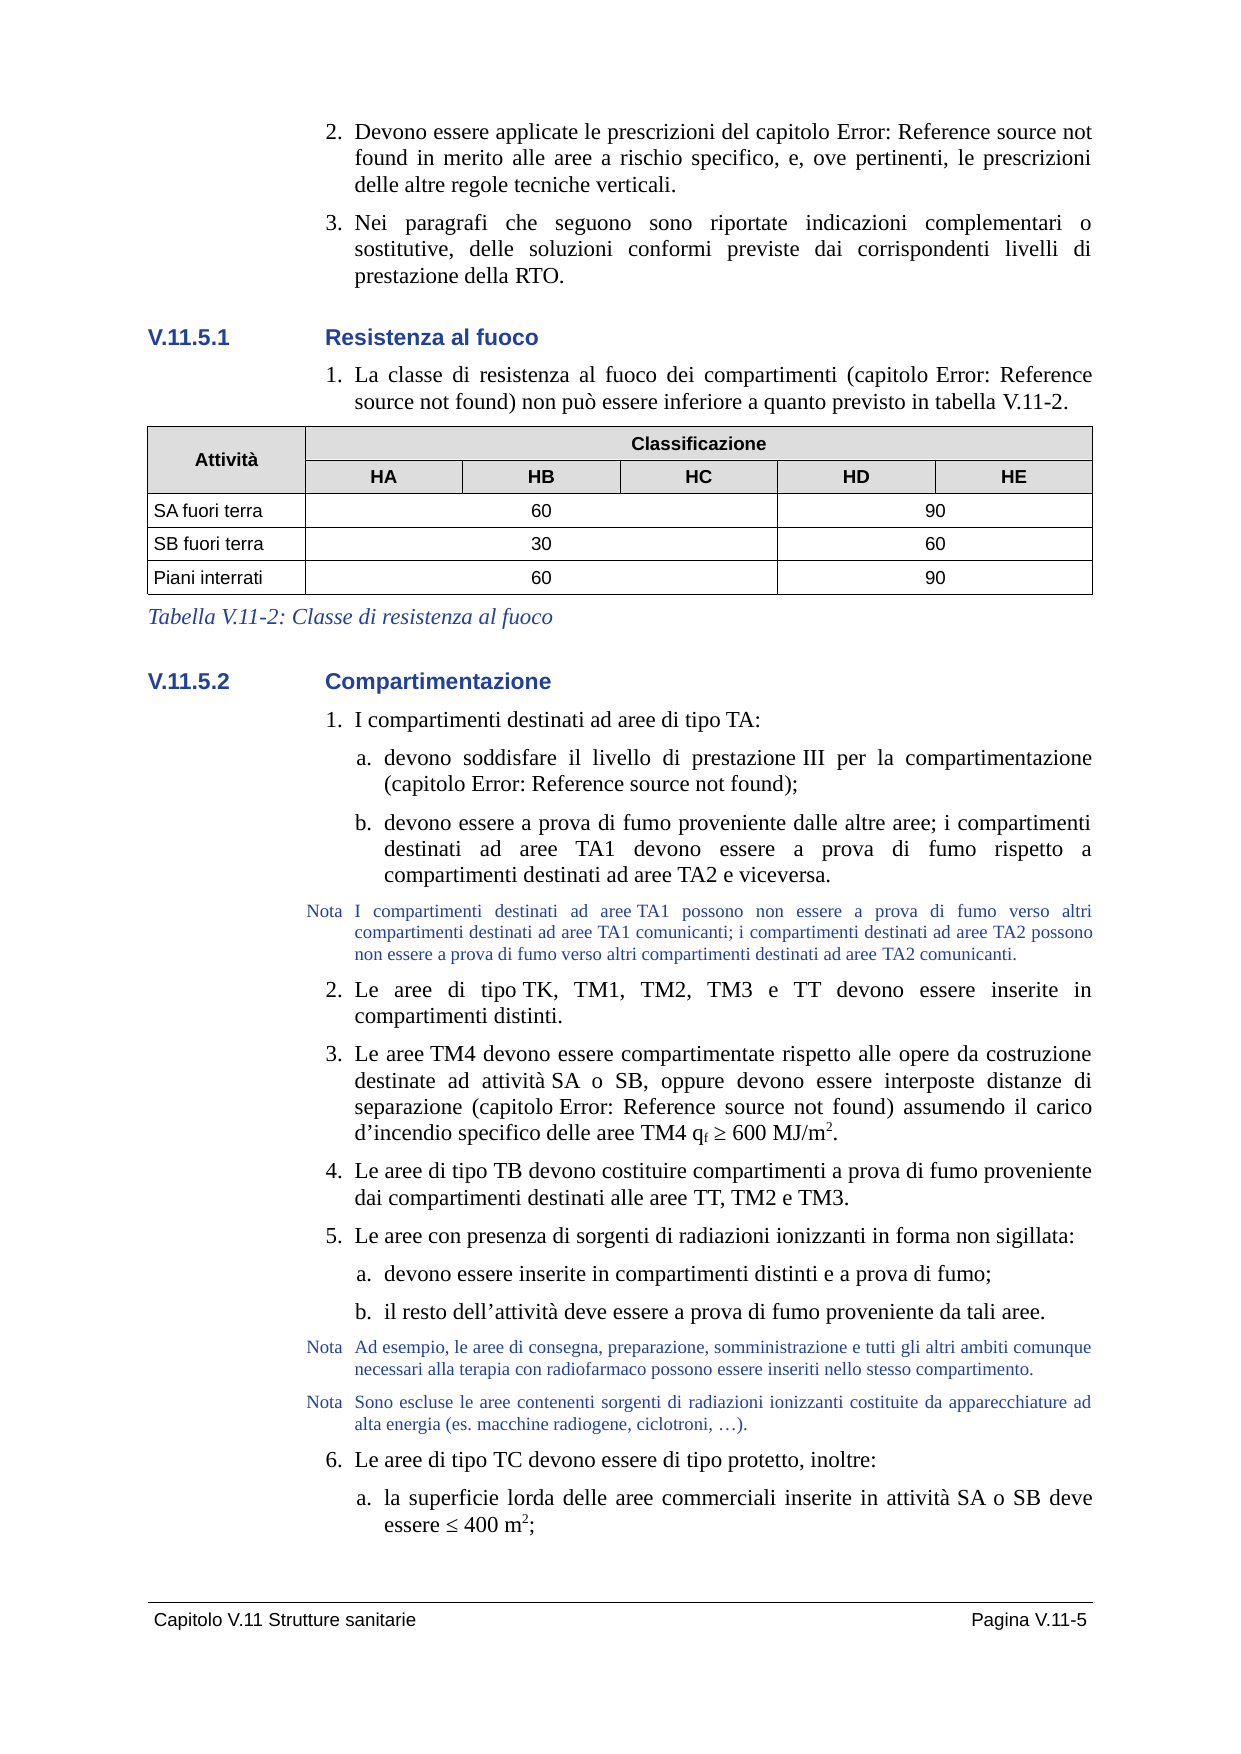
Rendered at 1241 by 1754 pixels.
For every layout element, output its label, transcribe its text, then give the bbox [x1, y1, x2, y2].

table_cell 90 [778, 494, 1092, 527]
table_cell HE [936, 461, 1092, 493]
list il resto dell’attività deve essere a prova di fumo proveniente da tali aree. [372, 1298, 1093, 1325]
table_cell SB fuori terra [148, 528, 305, 560]
list Le aree di tipo TK, TM1, TM2, TM3 e TT devono essere inserite in compartimenti distinti. [342, 976, 1093, 1029]
list Le aree di tipo TC devono essere di tipo protetto, inoltre: [342, 1446, 1093, 1473]
table_cell 30 [306, 528, 777, 560]
subtitle Resistenza al fuoco [148, 323, 1093, 350]
table_cell HC [621, 461, 777, 493]
table_cell 60 [778, 528, 1092, 560]
table_cell 60 [306, 561, 777, 594]
subtitle Compartimentazione [148, 668, 1093, 694]
table_cell SA fuori terra [148, 494, 305, 527]
list devono essere a prova di fumo proveniente dalle altre aree; i compartimenti destinati ad aree TA1 devono essere a prova di fumo rispetto a compartimenti destinati ad aree TA2 e viceversa. [372, 809, 1093, 888]
list Le aree TM4 devono essere compartimentate rispetto alle opere da costruzione destinate ad attività SA o SB, oppure devono essere interposte distanze di separazione (capitolo Errore: sorgente del riferimento non trovata) assumendo il carico d’incendio specifico delle aree TM4 qf ≥ 600 MJ/m2. [342, 1040, 1093, 1146]
text Tabella V.11-2: Classe di resistenza al fuoco [148, 603, 1093, 629]
list la superficie lorda delle aree commerciali inserite in attività SA o SB deve essere ≤ 400 m2; [372, 1484, 1093, 1537]
list Le aree di tipo TB devono costituire compartimenti a prova di fumo proveniente dai compartimenti destinati alle aree TT, TM2 e TM3. [342, 1158, 1093, 1210]
list La classe di resistenza al fuoco dei compartimenti (capitolo Errore: sorgente del riferimento non trovata) non può essere inferiore a quanto previsto in tabella V.11-2. [342, 362, 1093, 414]
list devono essere inserite in compartimenti distinti e a prova di fumo; [372, 1260, 1093, 1287]
list I compartimenti destinati ad aree di tipo TA: [342, 706, 1093, 732]
table_header Attività [148, 427, 305, 493]
list I compartimenti destinati ad aree TA1 possono non essere a prova di fumo verso altri compartimenti destinati ad aree TA1 comunicanti; i compartimenti destinati ad aree TA2 possono non essere a prova di fumo verso altri compartimenti destinati ad aree TA2 comunicanti. [342, 899, 1093, 964]
table_cell HB [463, 461, 620, 493]
list devono soddisfare il livello di prestazione III per la compartimentazione (capitolo Errore: sorgente del riferimento non trovata); [372, 744, 1093, 797]
table_cell 60 [306, 494, 777, 527]
list Le aree con presenza di sorgenti di radiazioni ionizzanti in forma non sigillata: [342, 1222, 1093, 1248]
list Sono escluse le aree contenenti sorgenti di radiazioni ionizzanti costituite da apparecchiature ad alta energia (es. macchine radiogene, ciclotroni, …). [342, 1391, 1093, 1434]
list Devono essere applicate le prescrizioni del capitolo Errore: sorgente del riferimento non trovata in merito alle aree a rischio specifico, e, ove pertinenti, le prescrizioni delle altre regole tecniche verticali. [342, 118, 1093, 197]
list Ad esempio, le aree di consegna, preparazione, somministrazione e tutti gli altri ambiti comunque necessari alla terapia con radiofarmaco possono essere inseriti nello stesso compartimento. [342, 1336, 1093, 1379]
table_cell Piani interrati [148, 561, 305, 594]
list Nei paragrafi che seguono sono riportate indicazioni complementari o sostitutive, delle soluzioni conformi previste dai corrispondenti livelli di prestazione della RTO. [342, 209, 1093, 288]
table_cell HD [778, 461, 935, 493]
table_cell 90 [778, 561, 1092, 594]
table_cell HA [306, 461, 462, 493]
table_header Classificazione [306, 427, 1092, 459]
